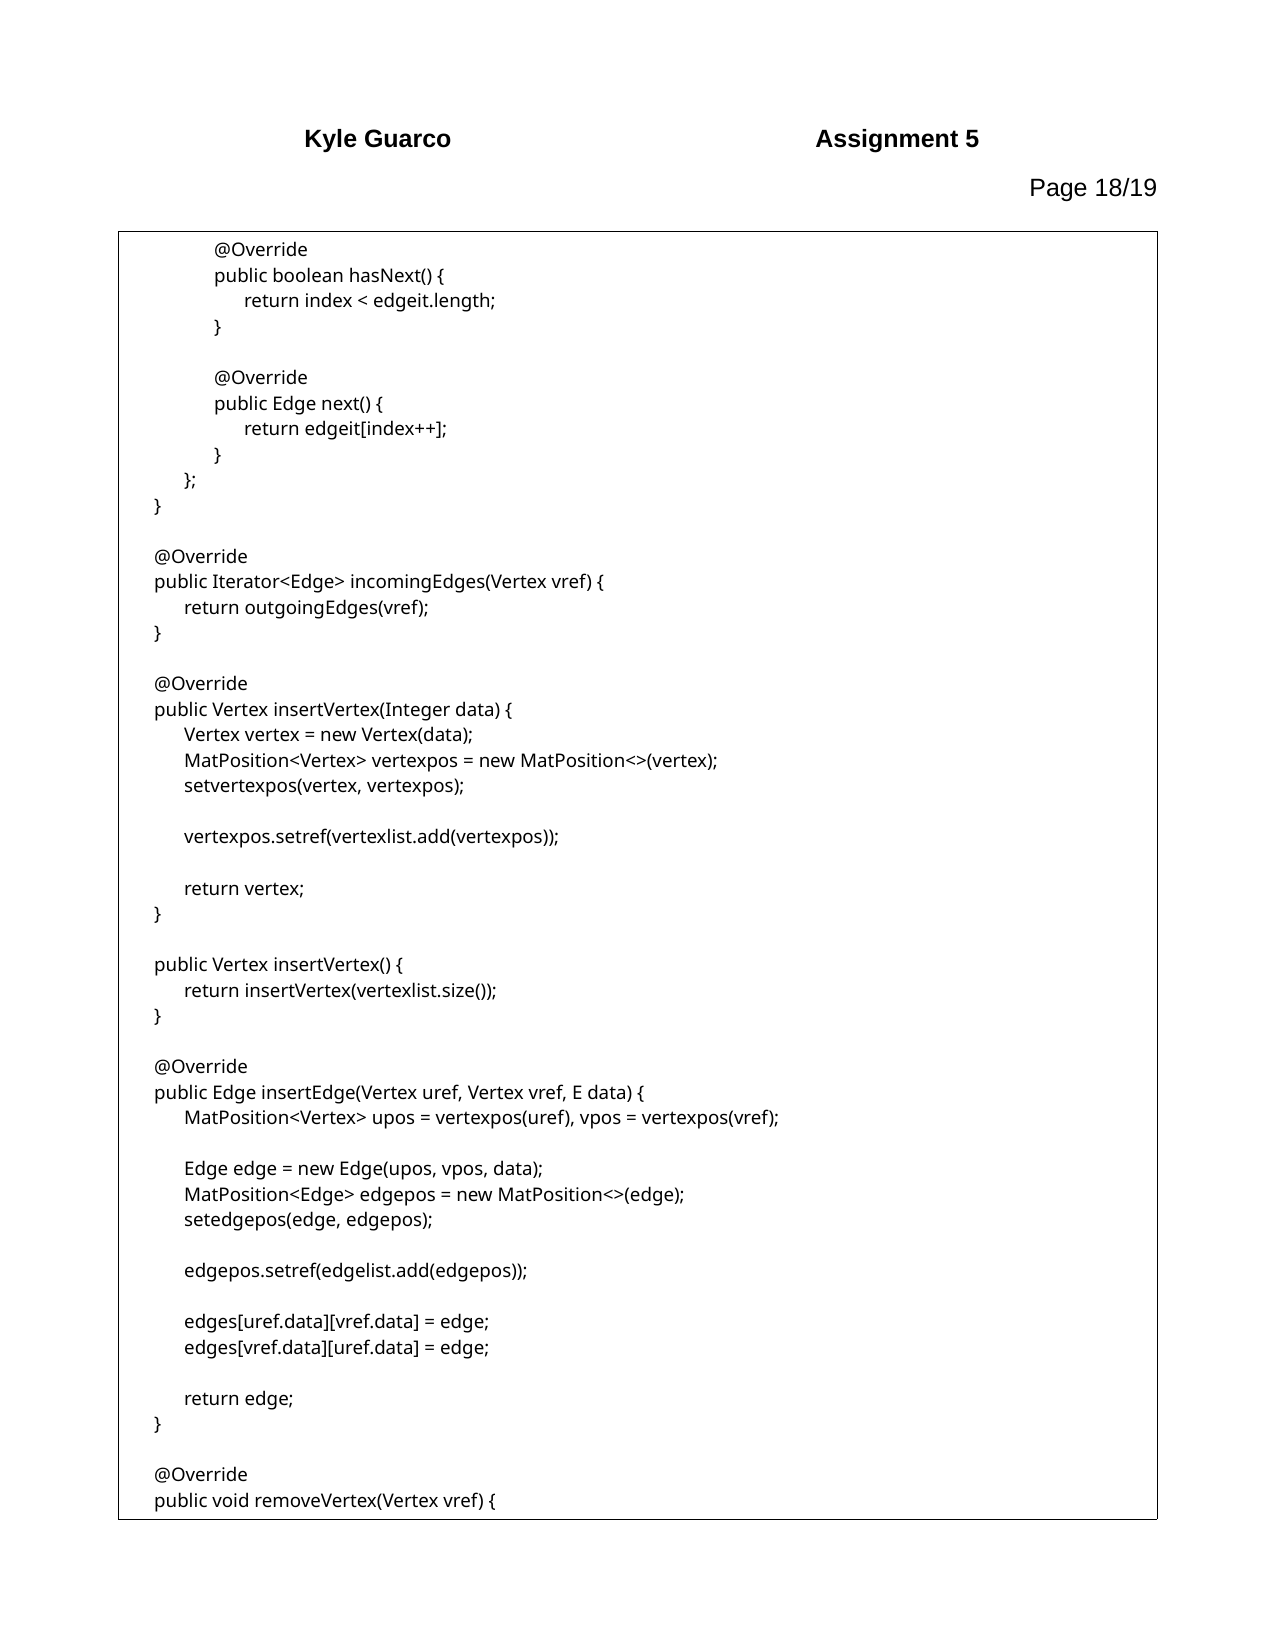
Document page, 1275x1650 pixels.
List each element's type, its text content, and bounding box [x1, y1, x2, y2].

table_cell @Override public boolean hasNext() { return index < edgeit.length; } @Override public Edge next() { return edgeit[index++]; } }; } @Override public Iterator<Edge> incomingEdges(Vertex vref) { return outgoingEdges(vref); } @Override public Vertex insertVertex(Integer data) { Vertex vertex = new Vertex(data); MatPosition<Vertex> vertexpos = new MatPosition<>(vertex); setvertexpos(vertex, vertexpos); vertexpos.setref(vertexlist.add(vertexpos)); return vertex; } public Vertex insertVertex() { return insertVertex(vertexlist.size()); } @Override public Edge insertEdge(Vertex uref, Vertex vref, E data) { MatPosition<Vertex> upos = vertexpos(uref), vpos = vertexpos(vref); Edge edge = new Edge(upos, vpos, data); MatPosition<Edge> edgepos = new MatPosition<>(edge); setedgepos(edge, edgepos); edgepos.setref(edgelist.add(edgepos)); edges[uref.data][vref.data] = edge; edges[vref.data][uref.data] = edge; return edge; } @Override public void removeVertex(Vertex vref) { [119, 232, 1157, 1518]
